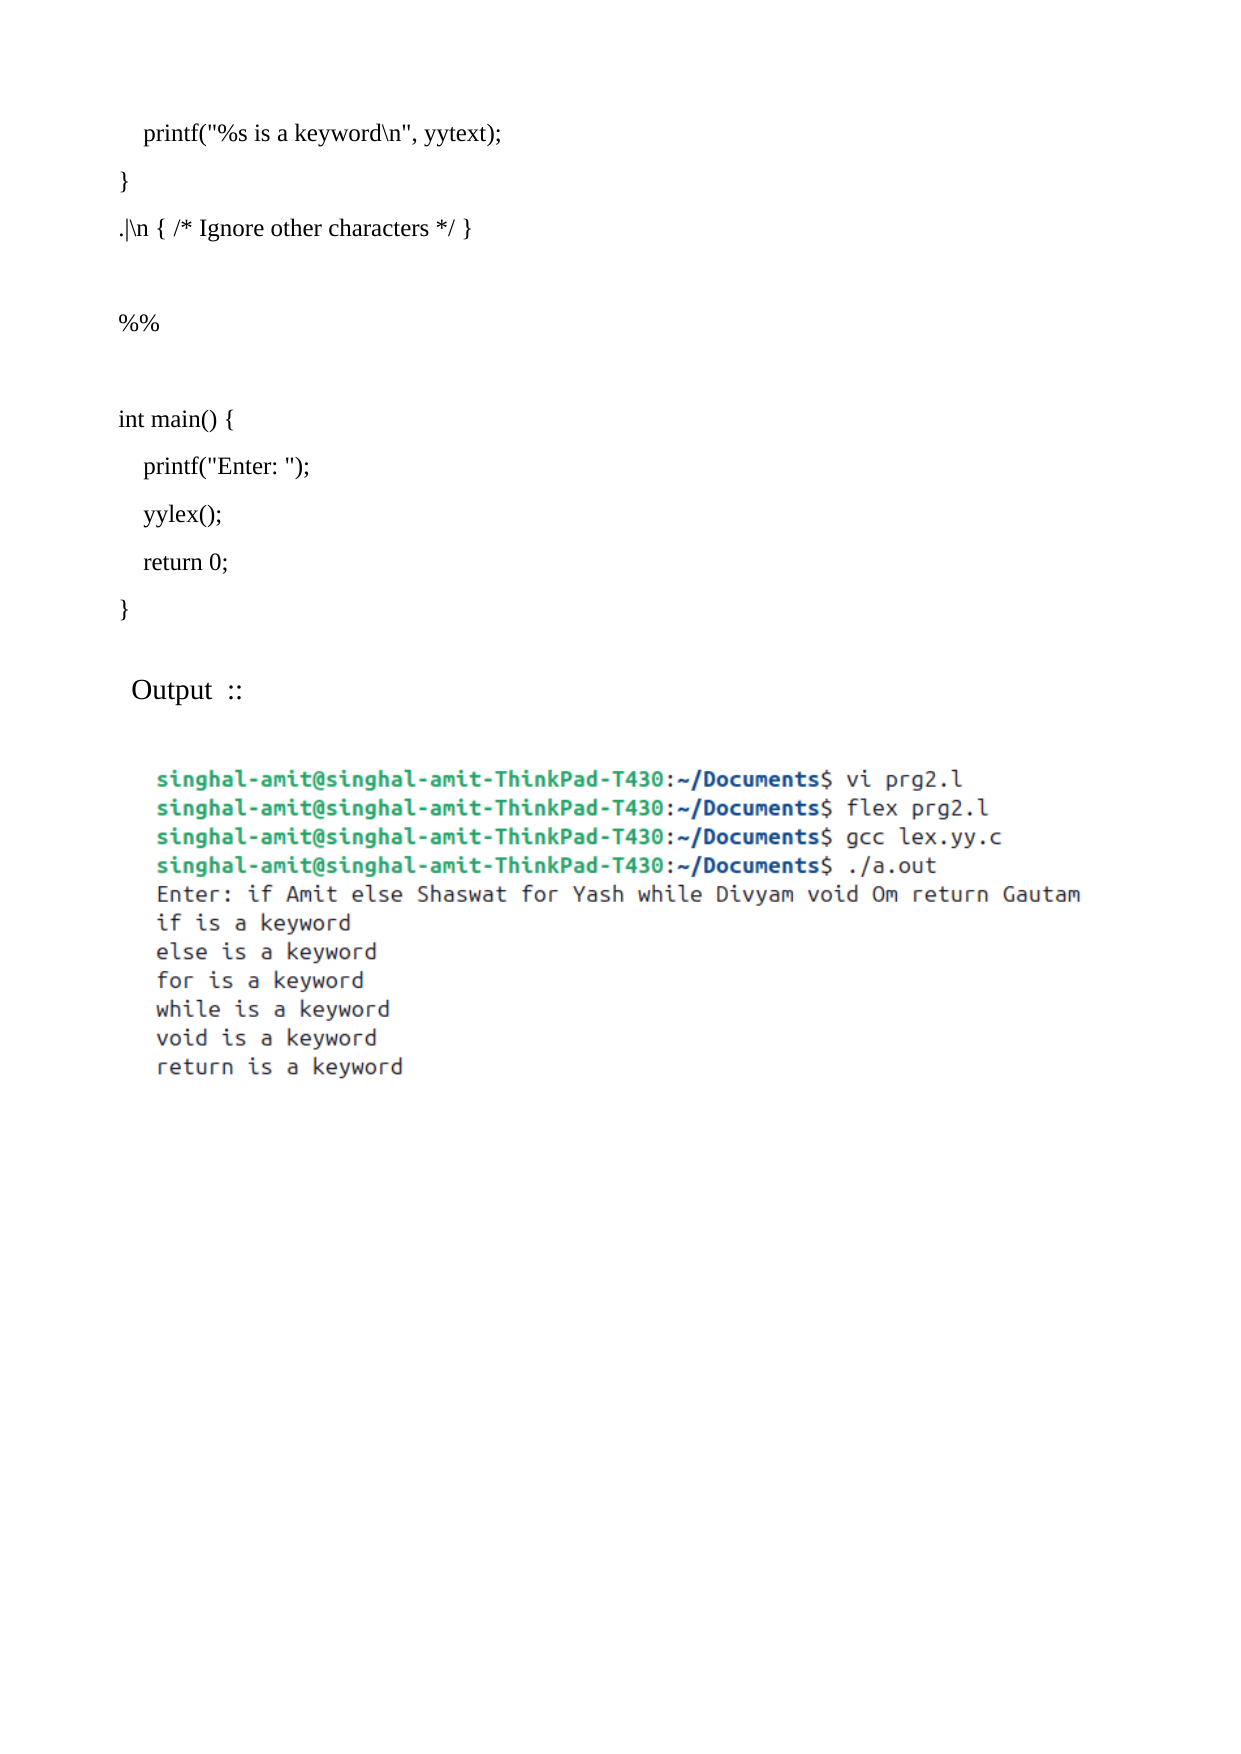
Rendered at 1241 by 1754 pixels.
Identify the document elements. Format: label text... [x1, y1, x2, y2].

text .|\n { /* Ignore other characters */ } [118, 213, 1122, 242]
list Output :: [131, 672, 516, 706]
text } [118, 166, 1122, 194]
text yylex(); [118, 499, 1122, 528]
picture [155, 766, 1086, 1081]
text return 0; [118, 547, 1122, 575]
text %% [118, 308, 1122, 337]
text } [118, 594, 1122, 623]
text int main() { [118, 404, 1122, 432]
text printf("%s is a keyword\n", yytext); [118, 118, 1122, 147]
text printf("Enter: "); [118, 451, 1122, 480]
